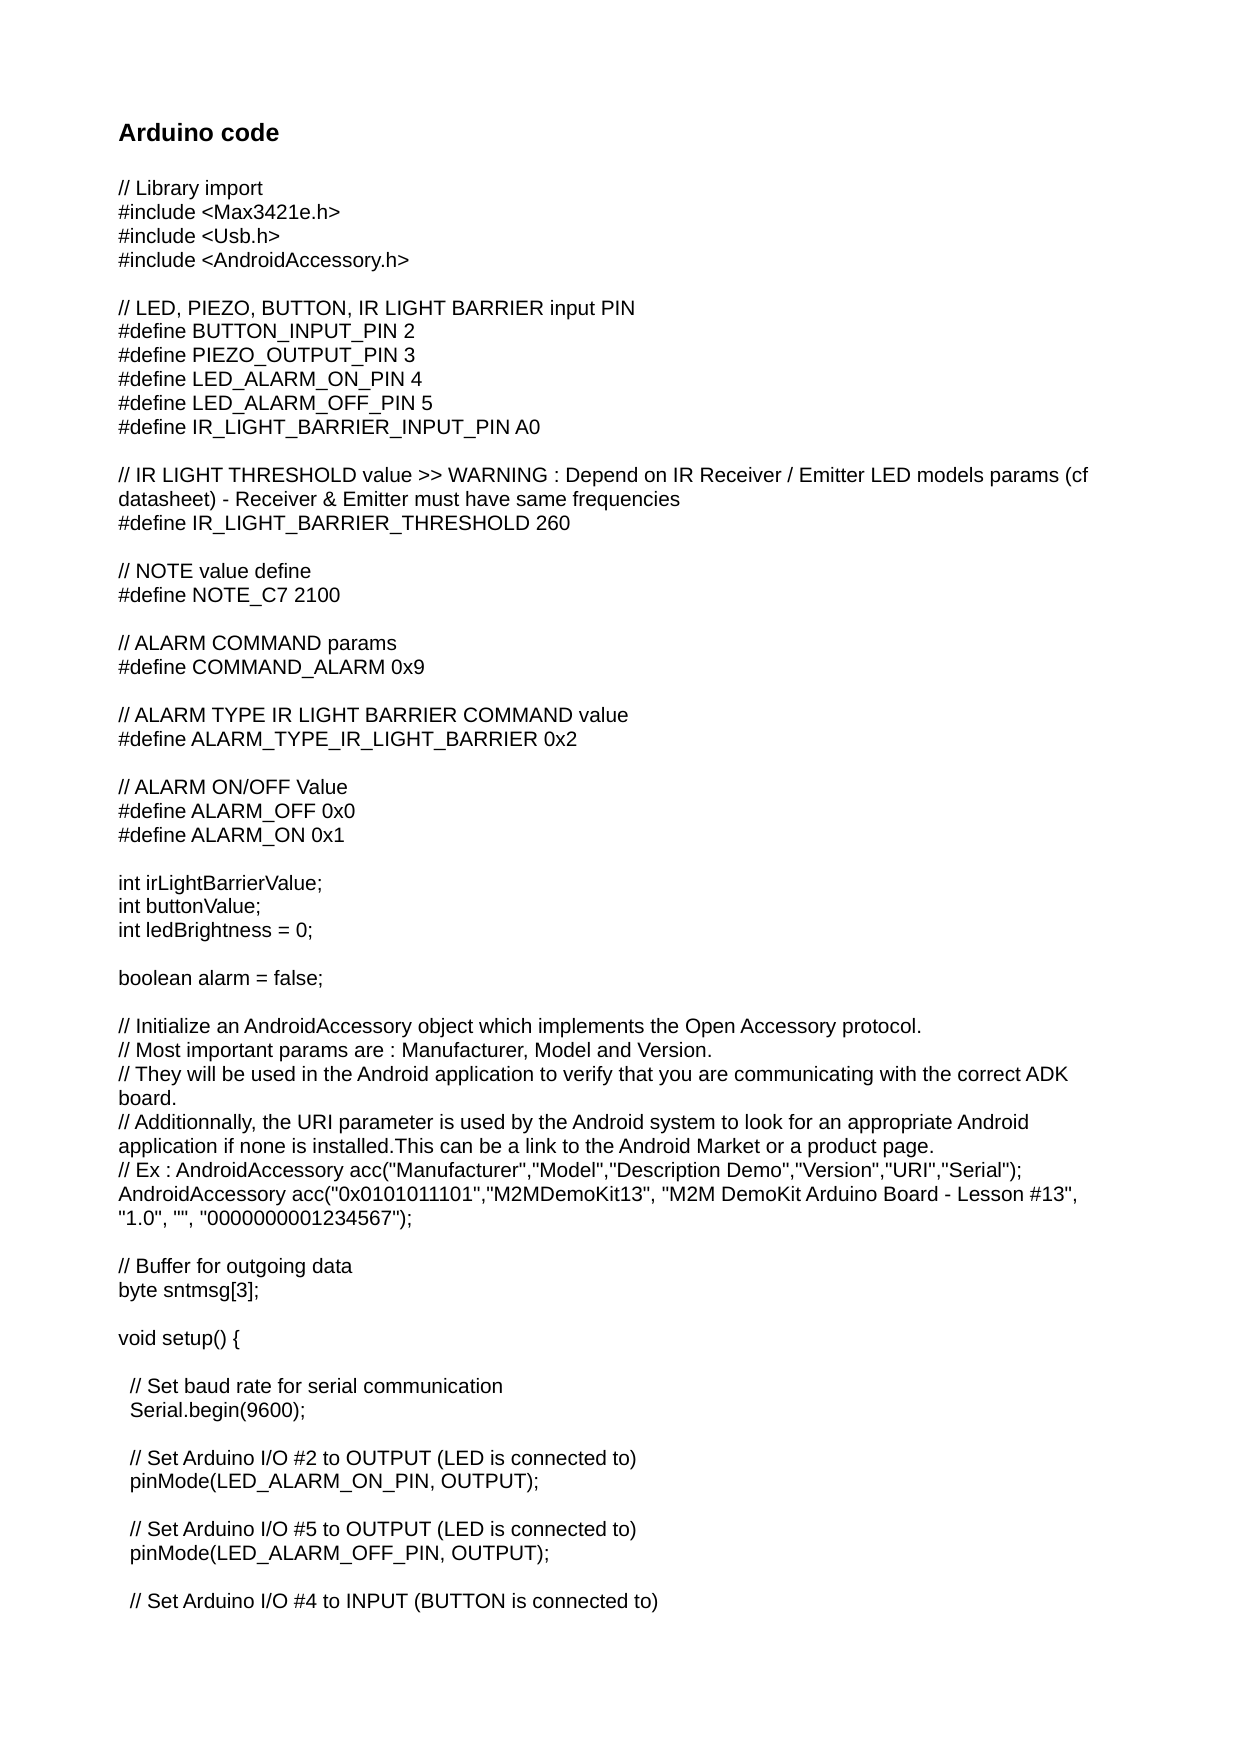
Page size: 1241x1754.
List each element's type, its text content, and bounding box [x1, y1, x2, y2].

text int ledBrightness = 0; [118, 918, 1122, 942]
text #define IR_LIGHT_BARRIER_INPUT_PIN A0 [118, 415, 1122, 439]
text // Most important params are : Manufacturer, Model and Version. [118, 1038, 1122, 1062]
text // Initialize an AndroidAccessory object which implements the Open Accessory protocol. [118, 1014, 1122, 1038]
text #define LED_ALARM_OFF_PIN 5 [118, 391, 1122, 415]
text // Additionnally, the URI parameter is used by the Android system to look for an appropriate Android application if none is installed.This can be a link to the Android Market or a product page. [118, 1110, 1122, 1158]
text Arduino code [118, 118, 1122, 147]
text Serial.begin(9600); [118, 1397, 1122, 1421]
text #define NOTE_C7 2100 [118, 583, 1122, 607]
text // They will be used in the Android application to verify that you are communicating with the correct ADK board. [118, 1062, 1122, 1110]
text // Set Arduino I/O #4 to INPUT (BUTTON is connected to) [118, 1589, 1122, 1613]
text #define LED_ALARM_ON_PIN 4 [118, 367, 1122, 391]
text // Set Arduino I/O #2 to OUTPUT (LED is connected to) [118, 1445, 1122, 1469]
text #define ALARM_ON 0x1 [118, 822, 1122, 846]
text #define ALARM_OFF 0x0 [118, 798, 1122, 822]
text #include <Max3421e.h> [118, 199, 1122, 223]
text AndroidAccessory acc("0x0101011101","M2MDemoKit13", "M2M DemoKit Arduino Board - Lesson #13", "1.0", "", "0000000001234567"); [118, 1182, 1122, 1230]
text #define BUTTON_INPUT_PIN 2 [118, 319, 1122, 343]
text #define ALARM_TYPE_IR_LIGHT_BARRIER 0x2 [118, 727, 1122, 751]
text byte sntmsg[3]; [118, 1278, 1122, 1302]
text // Set Arduino I/O #5 to OUTPUT (LED is connected to) [118, 1517, 1122, 1541]
text #define COMMAND_ALARM 0x9 [118, 655, 1122, 679]
text // Set baud rate for serial communication [118, 1373, 1122, 1397]
text #define IR_LIGHT_BARRIER_THRESHOLD 260 [118, 511, 1122, 535]
text // ALARM TYPE IR LIGHT BARRIER COMMAND value [118, 703, 1122, 727]
text int buttonValue; [118, 894, 1122, 918]
text void setup() { [118, 1326, 1122, 1349]
text // LED, PIEZO, BUTTON, IR LIGHT BARRIER input PIN [118, 295, 1122, 319]
text // Library import [118, 176, 1122, 199]
text // Buffer for outgoing data [118, 1254, 1122, 1278]
text pinMode(LED_ALARM_ON_PIN, OUTPUT); [118, 1469, 1122, 1493]
text // IR LIGHT THRESHOLD value >> WARNING : Depend on IR Receiver / Emitter LED models params (cf datasheet) - Receiver & Emitter must have same frequencies [118, 463, 1122, 511]
text #include <Usb.h> [118, 223, 1122, 247]
text // ALARM ON/OFF Value [118, 774, 1122, 798]
text int irLightBarrierValue; [118, 870, 1122, 894]
text // Ex : AndroidAccessory acc("Manufacturer","Model","Description Demo","Version","URI","Serial"); [118, 1158, 1122, 1182]
text boolean alarm = false; [118, 966, 1122, 990]
text // NOTE value define [118, 559, 1122, 583]
text // ALARM COMMAND params [118, 631, 1122, 655]
text #define PIEZO_OUTPUT_PIN 3 [118, 343, 1122, 367]
text #include <AndroidAccessory.h> [118, 247, 1122, 271]
text pinMode(LED_ALARM_OFF_PIN, OUTPUT); [118, 1541, 1122, 1565]
